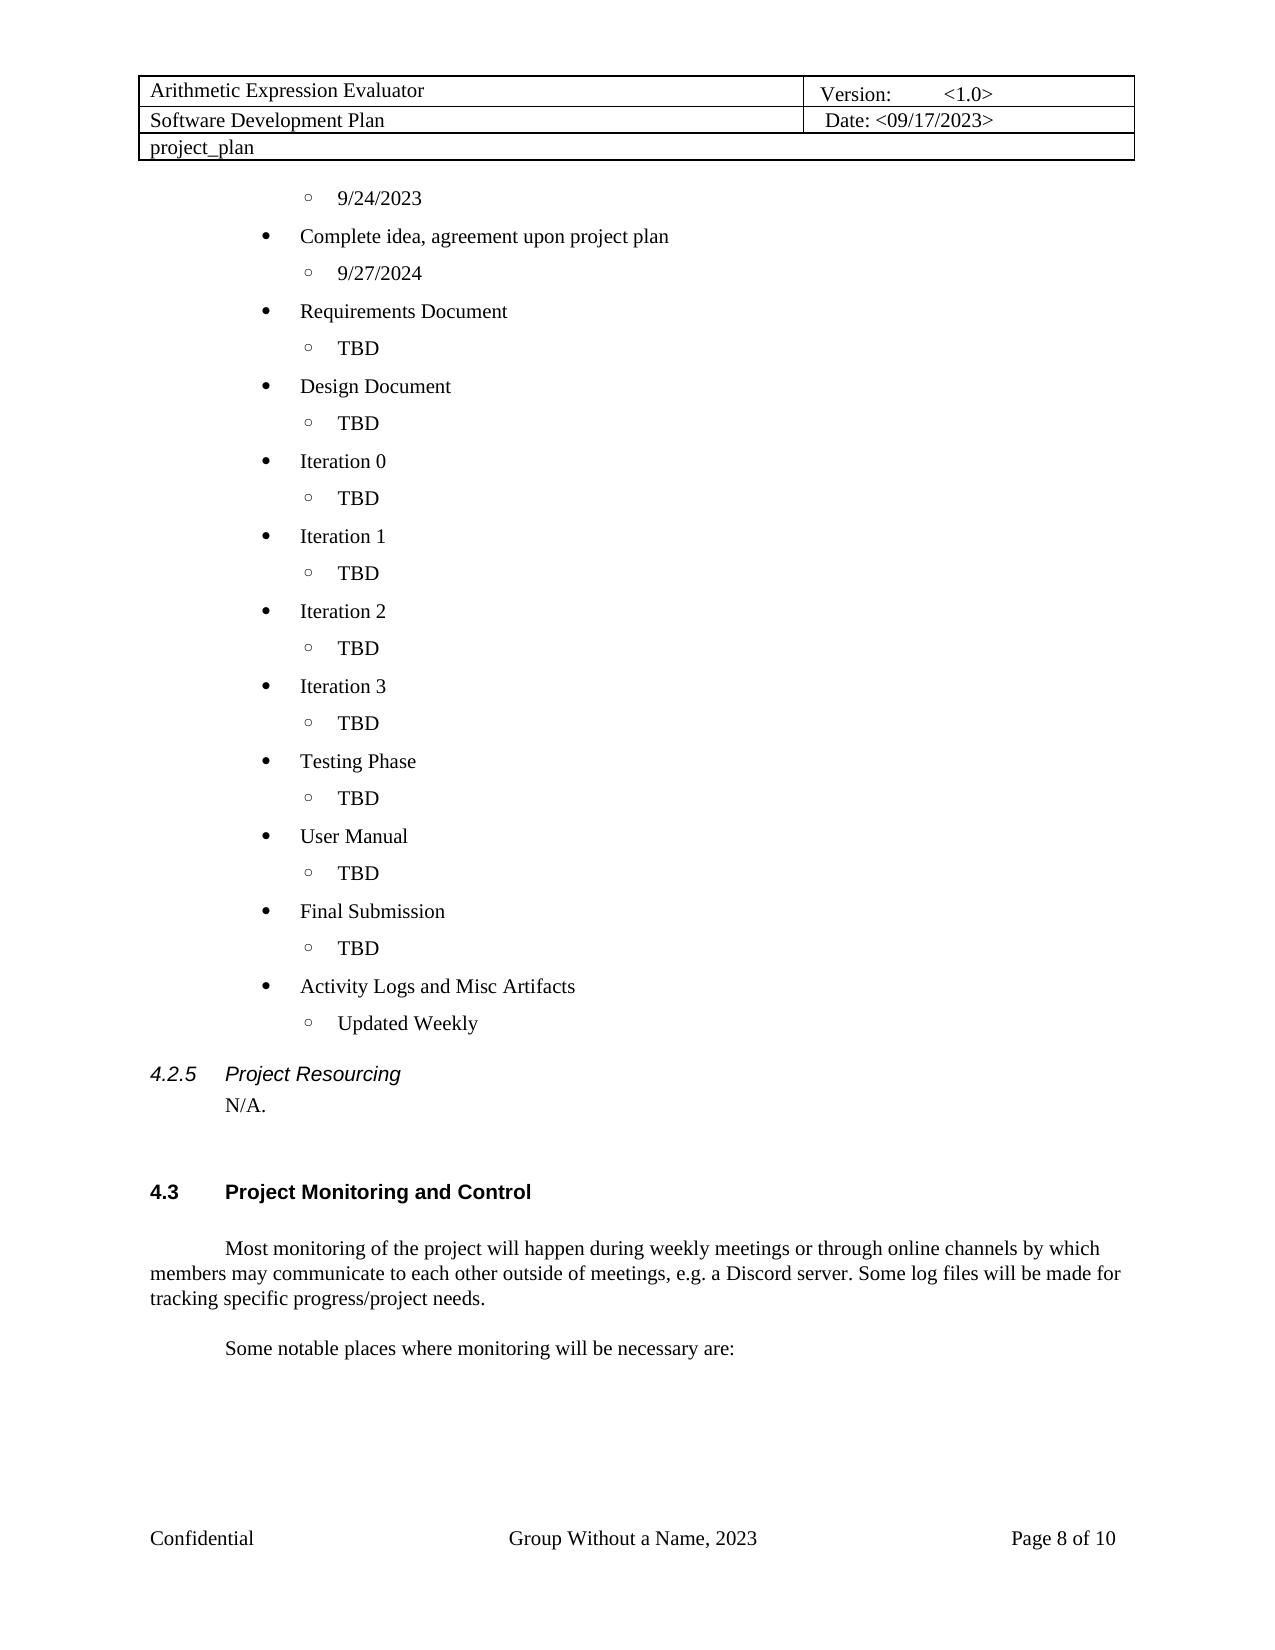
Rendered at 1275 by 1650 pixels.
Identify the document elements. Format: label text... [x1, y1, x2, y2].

text N/A. [225, 1092, 1125, 1117]
list Iteration 1 [262, 523, 1125, 548]
list 9/27/2024 [300, 260, 1125, 285]
list Design Document [262, 373, 1125, 398]
list TBD [300, 335, 1125, 360]
subtitle Project Monitoring and Control [150, 1179, 1125, 1204]
list TBD [300, 935, 1125, 960]
list Requirements Document [262, 298, 1125, 323]
list Updated Weekly [300, 1010, 1125, 1035]
list User Manual [262, 823, 1125, 848]
list TBD [300, 635, 1125, 660]
text Most monitoring of the project will happen during weekly meetings or through online channels by which members may communicate to each other outside of meetings, e.g. a Discord server. Some log files will be made for tracking specific progress/project needs. [150, 1235, 1125, 1310]
list Iteration 3 [262, 673, 1125, 698]
list TBD [300, 710, 1125, 735]
list TBD [300, 860, 1125, 885]
list TBD [300, 785, 1125, 810]
list TBD [300, 410, 1125, 435]
text Some notable places where monitoring will be necessary are: [150, 1335, 1125, 1360]
list Final Submission [262, 898, 1125, 923]
list 9/24/2023 [300, 185, 1125, 210]
list Iteration 0 [262, 448, 1125, 473]
list Iteration 2 [262, 598, 1125, 623]
list Testing Phase [262, 748, 1125, 773]
subtitle Project Resourcing [150, 1060, 1125, 1085]
list TBD [300, 485, 1125, 510]
list TBD [300, 560, 1125, 585]
list Complete idea, agreement upon project plan [262, 223, 1125, 248]
list Activity Logs and Misc Artifacts [262, 973, 1125, 998]
